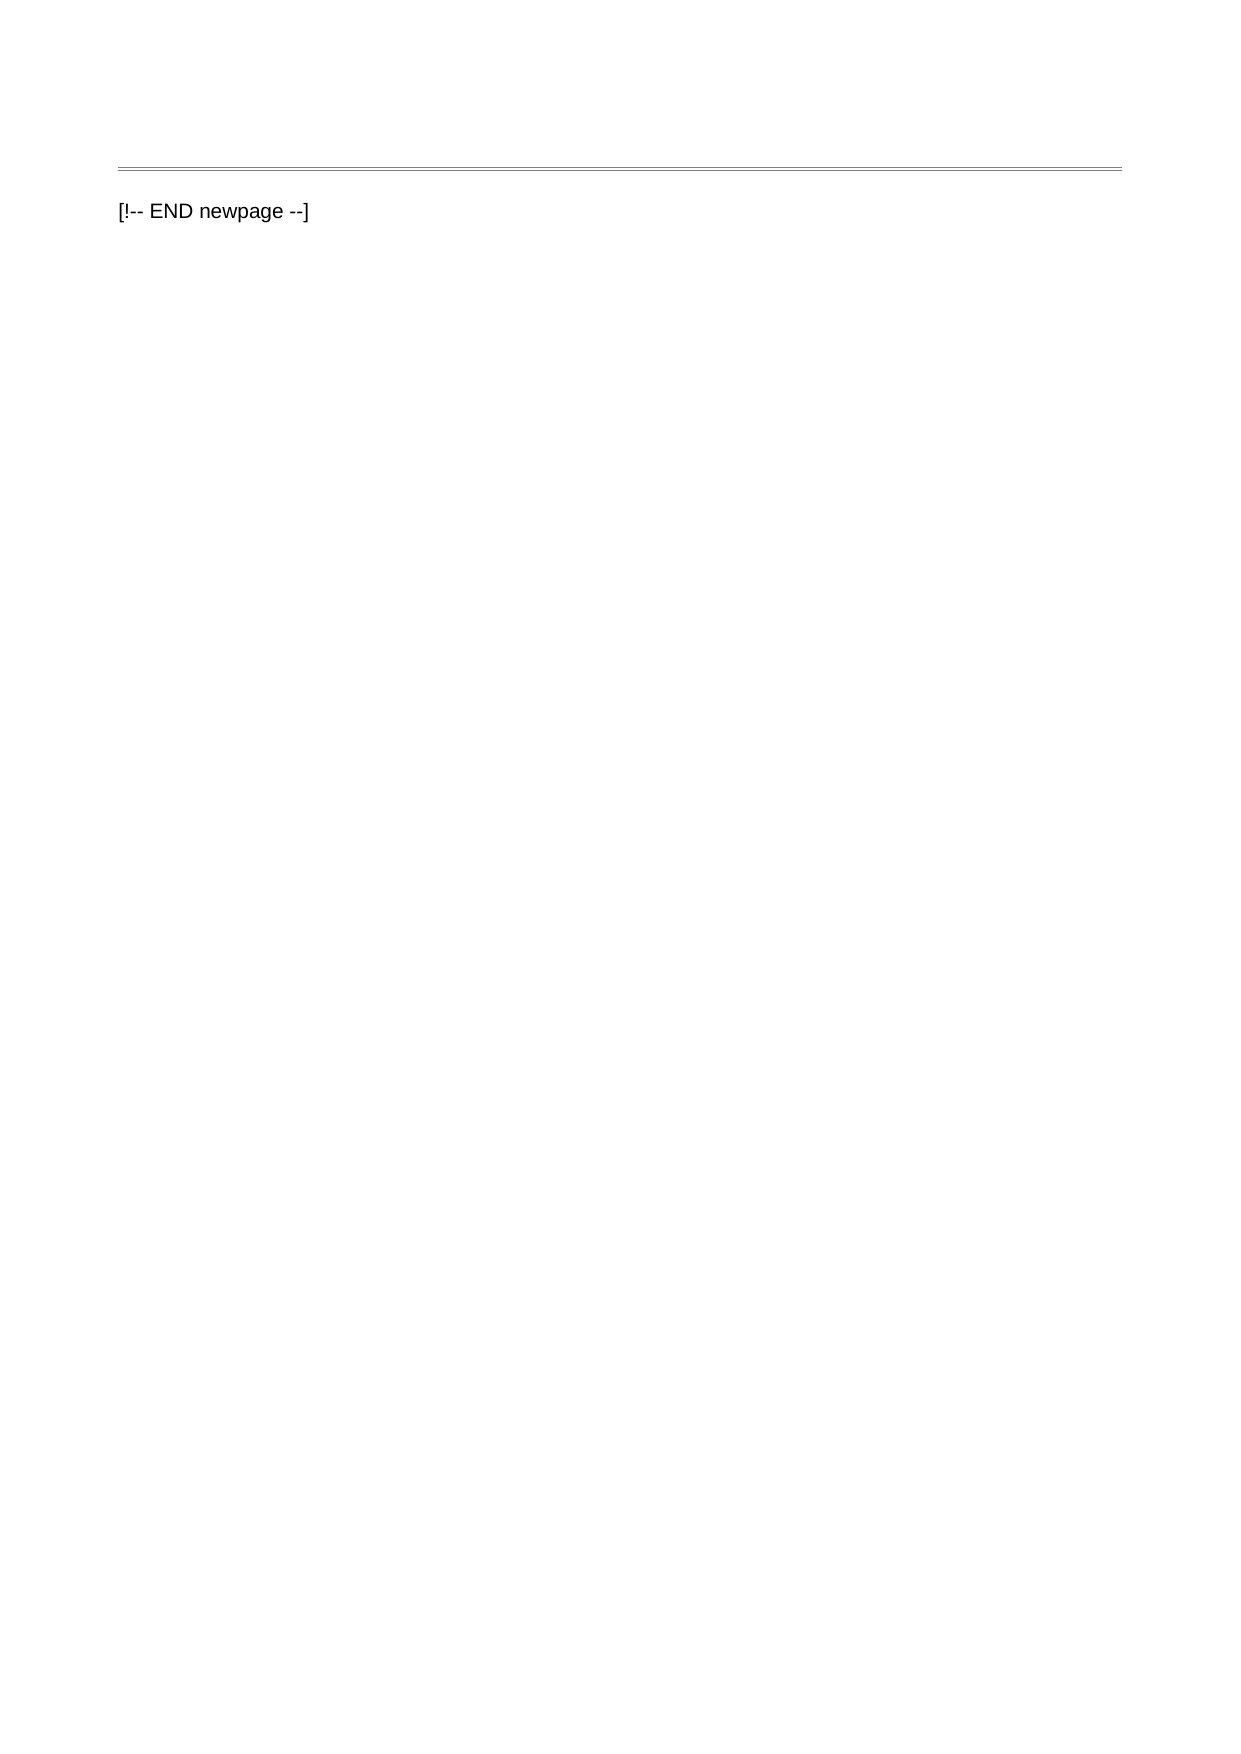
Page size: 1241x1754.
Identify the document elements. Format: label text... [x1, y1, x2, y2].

text [!-- END newpage --] [118, 199, 1122, 223]
